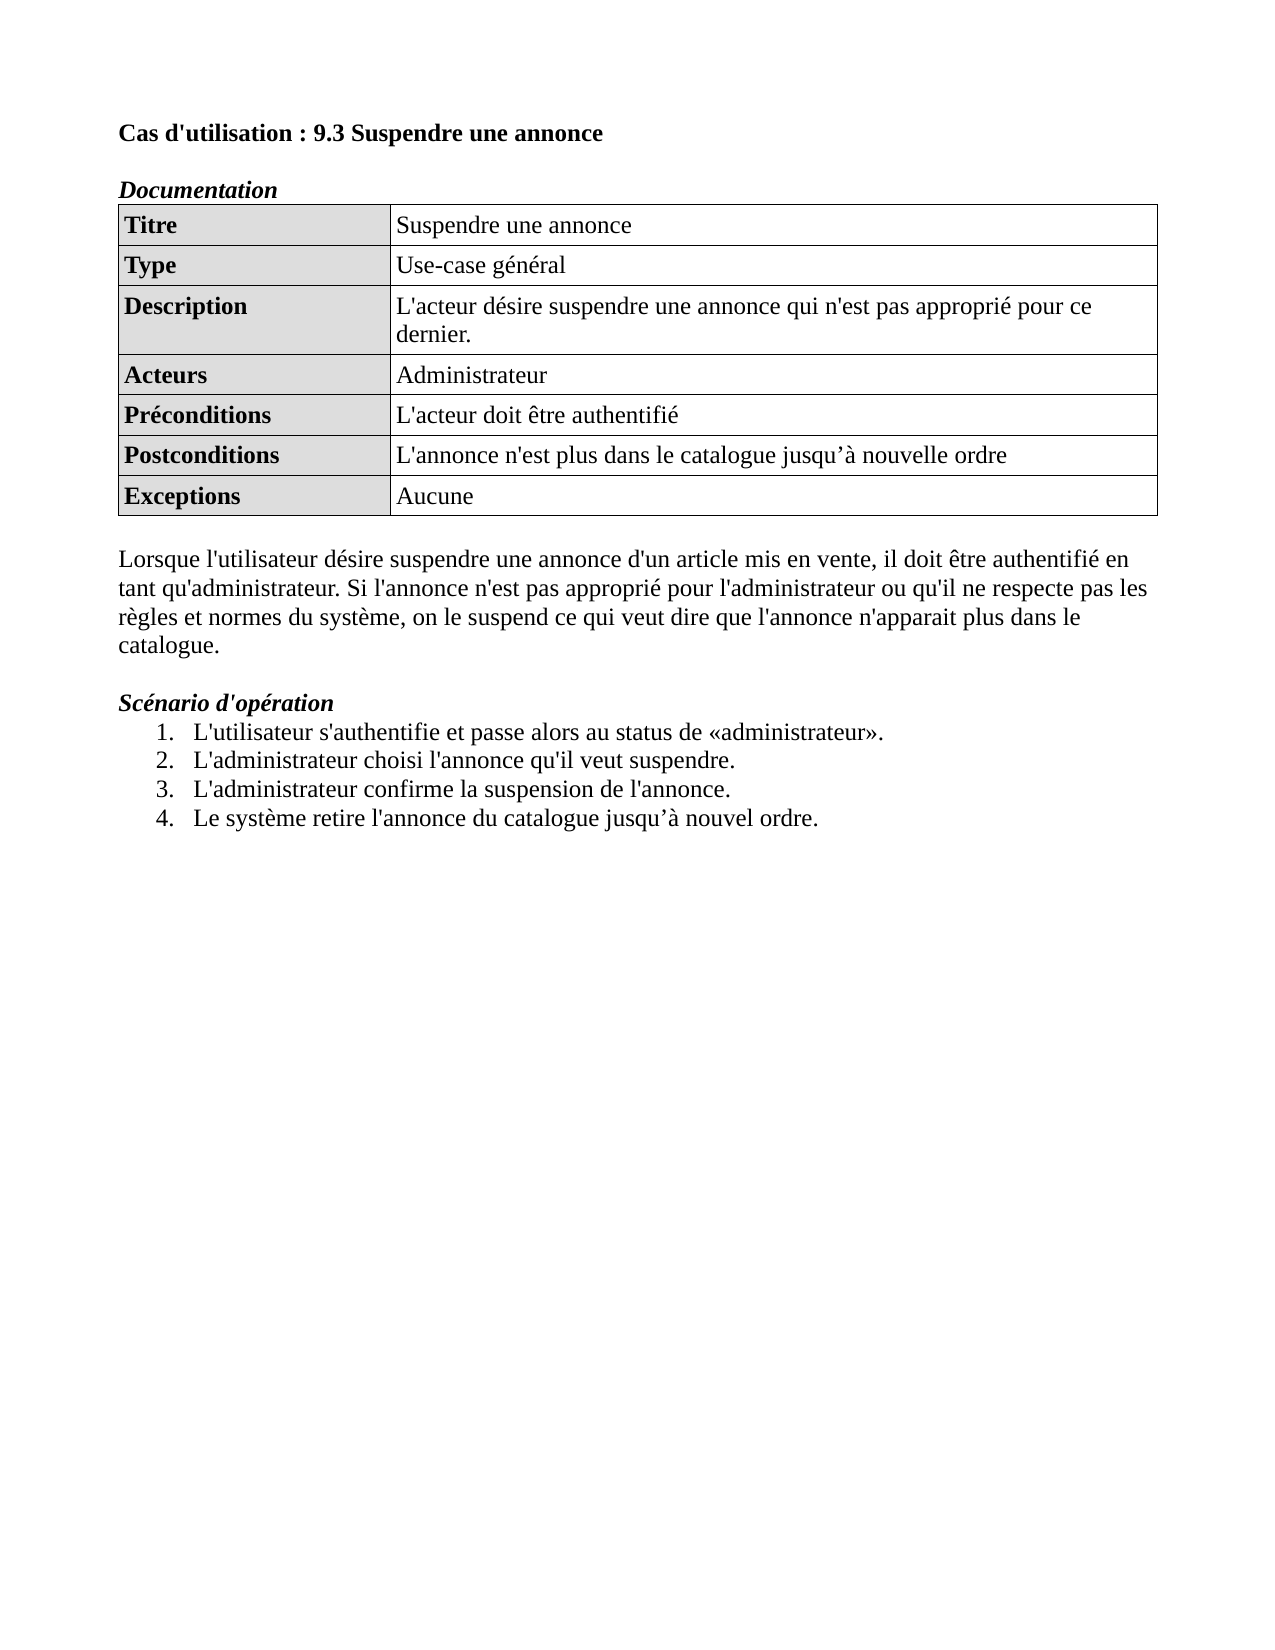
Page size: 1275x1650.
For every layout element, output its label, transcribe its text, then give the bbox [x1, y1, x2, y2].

table_cell Administrateur [391, 355, 1157, 394]
list L'administrateur confirme la suspension de l'annonce. [156, 774, 1157, 803]
table_cell L'acteur doit être authentifié [391, 395, 1157, 435]
table_cell Exceptions [119, 476, 390, 515]
text Lorsque l'utilisateur désire suspendre une annonce d'un article mis en vente, il doit être authentifié en tant qu'administrateur. Si l'annonce n'est pas approprié pour l'administrateur ou qu'il ne respecte pas les règles et normes du système, on le suspend ce qui veut dire que l'annonce n'apparait plus dans le catalogue. [118, 544, 1157, 659]
list L'utilisateur s'authentifie et passe alors au status de «administrateur». [156, 717, 1157, 745]
list L'administrateur choisi l'annonce qu'il veut suspendre. [156, 745, 1157, 774]
table_cell Type [119, 246, 390, 285]
table_cell Use-case général [391, 246, 1157, 285]
table_cell L'acteur désire suspendre une annonce qui n'est pas approprié pour ce dernier. [391, 286, 1157, 354]
list Le système retire l'annonce du catalogue jusqu’à nouvel ordre. [156, 803, 1157, 832]
text Cas d'utilisation : 9.3 Suspendre une annonce [118, 118, 1157, 147]
table_cell Aucune [391, 476, 1157, 515]
table_cell Préconditions [119, 395, 390, 435]
text Scénario d'opération [118, 688, 1157, 717]
table_header Suspendre une annonce [391, 205, 1157, 245]
table_header Titre [119, 205, 390, 245]
table_cell Postconditions [119, 436, 390, 475]
table_cell Description [119, 286, 390, 354]
text Documentation [118, 176, 1157, 204]
table_cell Acteurs [119, 355, 390, 394]
table_cell L'annonce n'est plus dans le catalogue jusqu’à nouvelle ordre [391, 436, 1157, 475]
